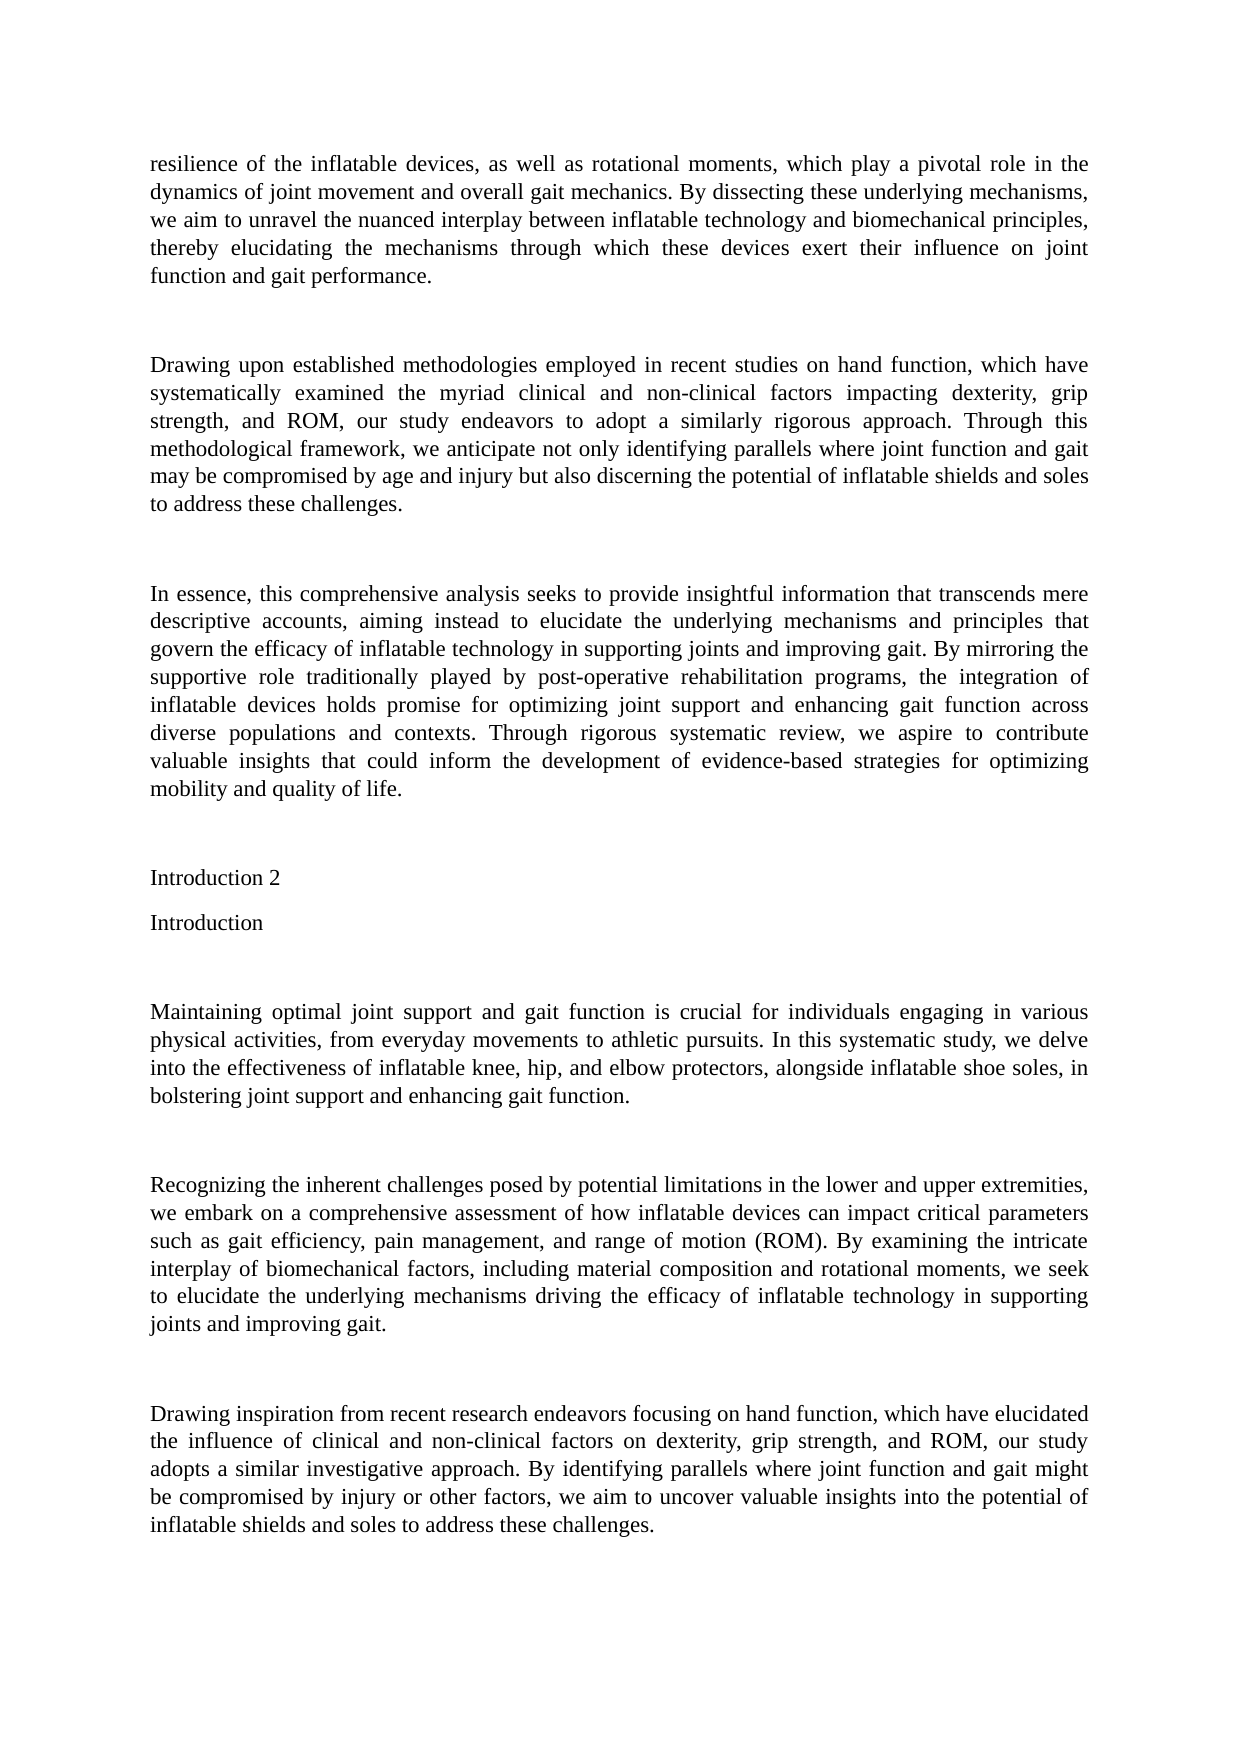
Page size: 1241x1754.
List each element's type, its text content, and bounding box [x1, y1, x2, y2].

text Introduction [150, 909, 1090, 935]
text Maintaining optimal joint support and gait function is crucial for individuals engaging in various physical activities, from everyday movements to athletic pursuits. In this systematic study, we delve into the effectiveness of inflatable knee, hip, and elbow protectors, alongside inflatable shoe soles, in bolstering joint support and enhancing gait function. [150, 998, 1090, 1108]
text In essence, this comprehensive analysis seeks to provide insightful information that transcends mere descriptive accounts, aiming instead to elucidate the underlying mechanisms and principles that govern the efficacy of inflatable technology in supporting joints and improving gait. By mirroring the supportive role traditionally played by post-operative rehabilitation programs, the integration of inflatable devices holds promise for optimizing joint support and enhancing gait function across diverse populations and contexts. Through rigorous systematic review, we aspire to contribute valuable insights that could inform the development of evidence-based strategies for optimizing mobility and quality of life. [150, 579, 1090, 801]
text Drawing inspiration from recent research endeavors focusing on hand function, which have elucidated the influence of clinical and non-clinical factors on dexterity, grip strength, and ROM, our study adopts a similar investigative approach. By identifying parallels where joint function and gait might be compromised by injury or other factors, we aim to uncover valuable insights into the potential of inflatable shields and soles to address these challenges. [150, 1399, 1090, 1538]
text resilience of the inflatable devices, as well as rotational moments, which play a pivotal role in the dynamics of joint movement and overall gait mechanics. By dissecting these underlying mechanisms, we aim to unravel the nuanced interplay between inflatable technology and biomechanical principles, thereby elucidating the mechanisms through which these devices exert their influence on joint function and gait performance. [150, 150, 1090, 288]
text Drawing upon established methodologies employed in recent studies on hand function, which have systematically examined the myriad clinical and non-clinical factors impacting dexterity, grip strength, and ROM, our study endeavors to adopt a similarly rigorous approach. Through this methodological framework, we anticipate not only identifying parallels where joint function and gait may be compromised by age and injury but also discerning the potential of inflatable shields and soles to address these challenges. [150, 351, 1090, 517]
text Introduction 2 [150, 864, 1090, 891]
text Recognizing the inherent challenges posed by potential limitations in the lower and upper extremities, we embark on a comprehensive assessment of how inflatable devices can impact critical parameters such as gait efficiency, pain management, and range of motion (ROM). By examining the intricate interplay of biomechanical factors, including material composition and rotational moments, we seek to elucidate the underlying mechanisms driving the efficacy of inflatable technology in supporting joints and improving gait. [150, 1171, 1090, 1337]
